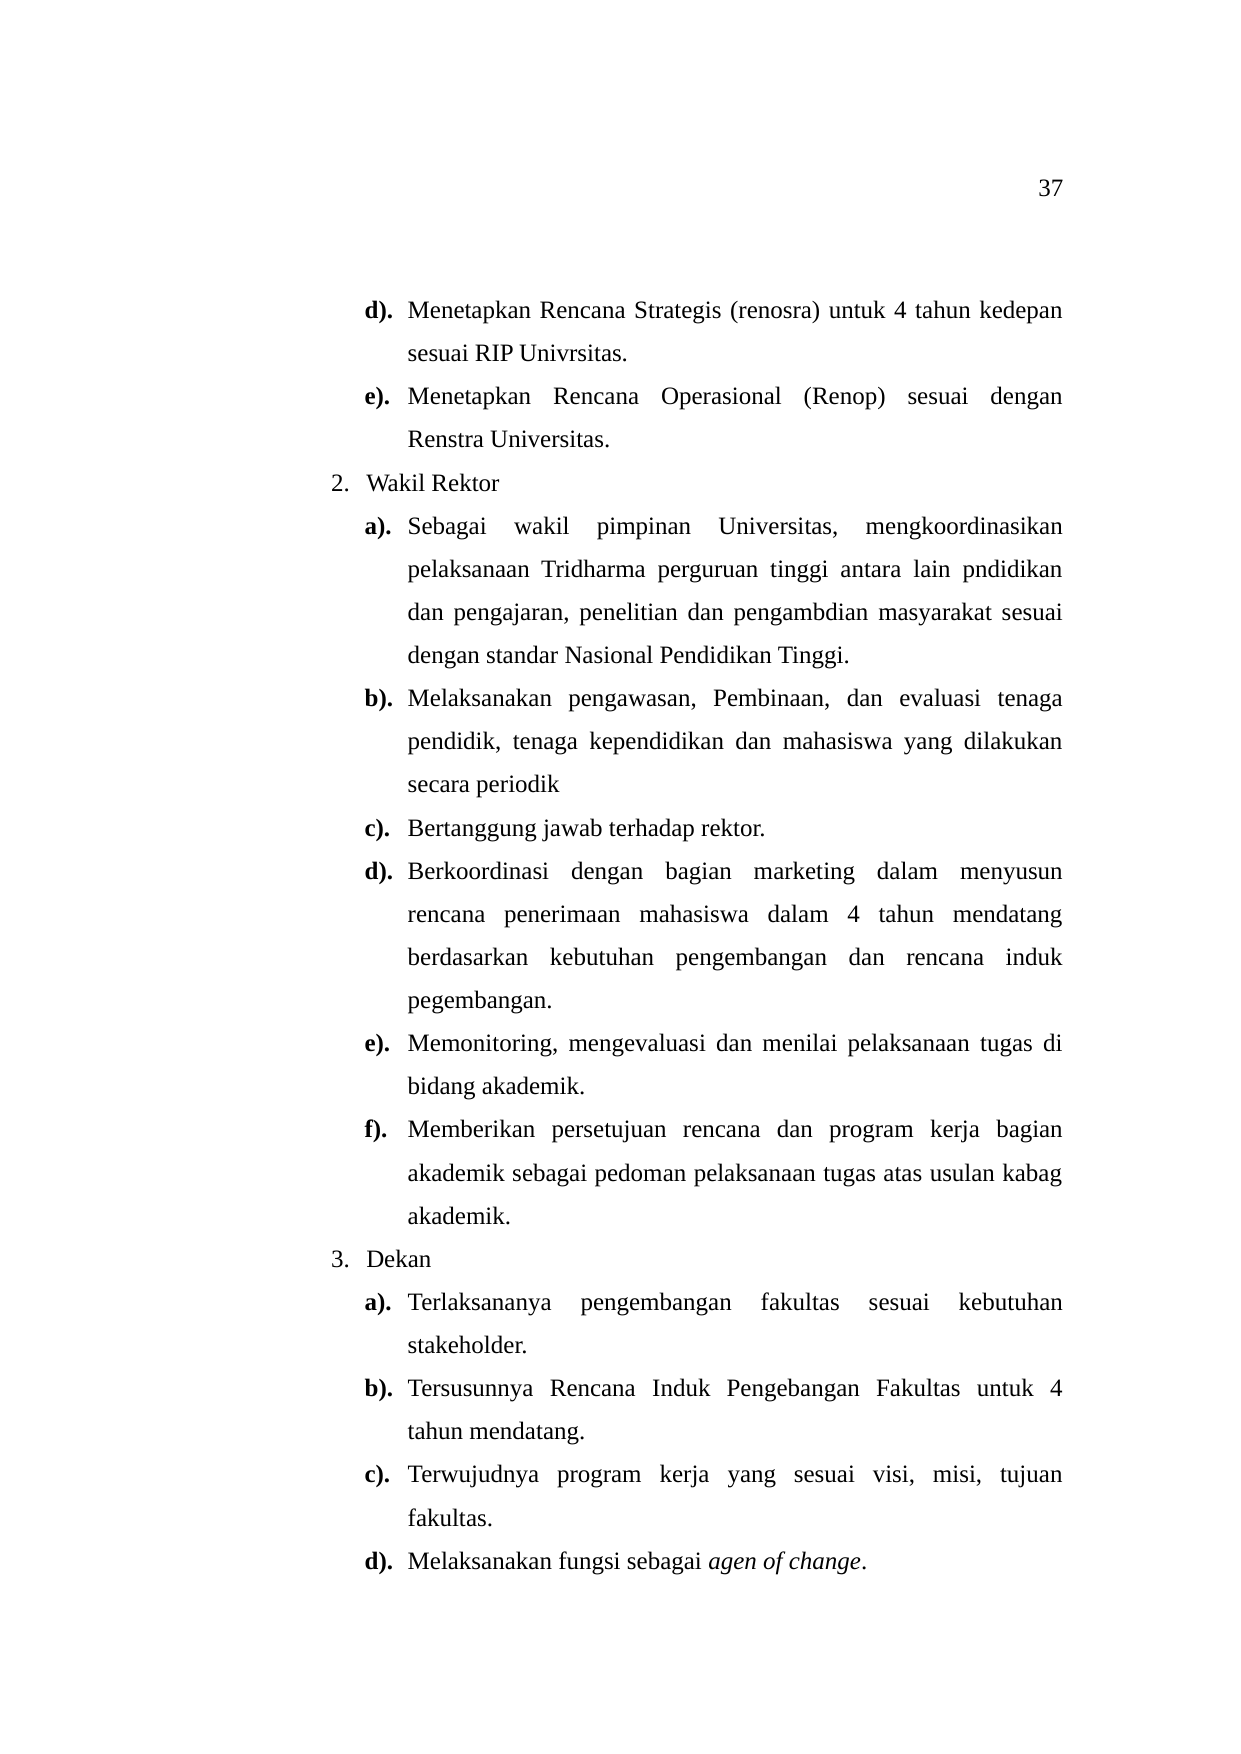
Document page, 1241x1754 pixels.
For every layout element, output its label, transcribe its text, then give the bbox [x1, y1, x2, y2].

list Memonitoring, mengevaluasi dan menilai pelaksanaan tugas di bidang akademik. [364, 1028, 1063, 1100]
list Bertanggung jawab terhadap rektor. [364, 813, 1063, 841]
list Sebagai wakil pimpinan Universitas, mengkoordinasikan pelaksanaan Tridharma perguruan tinggi antara lain pndidikan dan pengajaran, penelitian dan pengambdian masyarakat sesuai dengan standar Nasional Pendidikan Tinggi. [364, 511, 1063, 669]
list Menetapkan Rencana Strategis (renosra) untuk 4 tahun kedepan sesuai RIP Univrsitas. [364, 295, 1063, 367]
list Berkoordinasi dengan bagian marketing dalam menyusun rencana penerimaan mahasiswa dalam 4 tahun mendatang berdasarkan kebutuhan pengembangan dan rencana induk pegembangan. [364, 856, 1063, 1014]
list Terlaksananya pengembangan fakultas sesuai kebutuhan stakeholder. [364, 1287, 1063, 1359]
list Menetapkan Rencana Operasional (Renop) sesuai dengan Renstra Universitas. [364, 381, 1063, 453]
list Dekan [331, 1244, 1063, 1273]
list Memberikan persetujuan rencana dan program kerja bagian akademik sebagai pedoman pelaksanaan tugas atas usulan kabag akademik. [364, 1114, 1063, 1229]
list Melaksanakan fungsi sebagai agen of change. [364, 1546, 1063, 1574]
list Tersusunnya Rencana Induk Pengebangan Fakultas untuk 4 tahun mendatang. [364, 1373, 1063, 1445]
list Melaksanakan pengawasan, Pembinaan, dan evaluasi tenaga pendidik, tenaga kependidikan dan mahasiswa yang dilakukan secara periodik [364, 683, 1063, 798]
list Terwujudnya program kerja yang sesuai visi, misi, tujuan fakultas. [364, 1459, 1063, 1531]
list Wakil Rektor [331, 468, 1063, 496]
